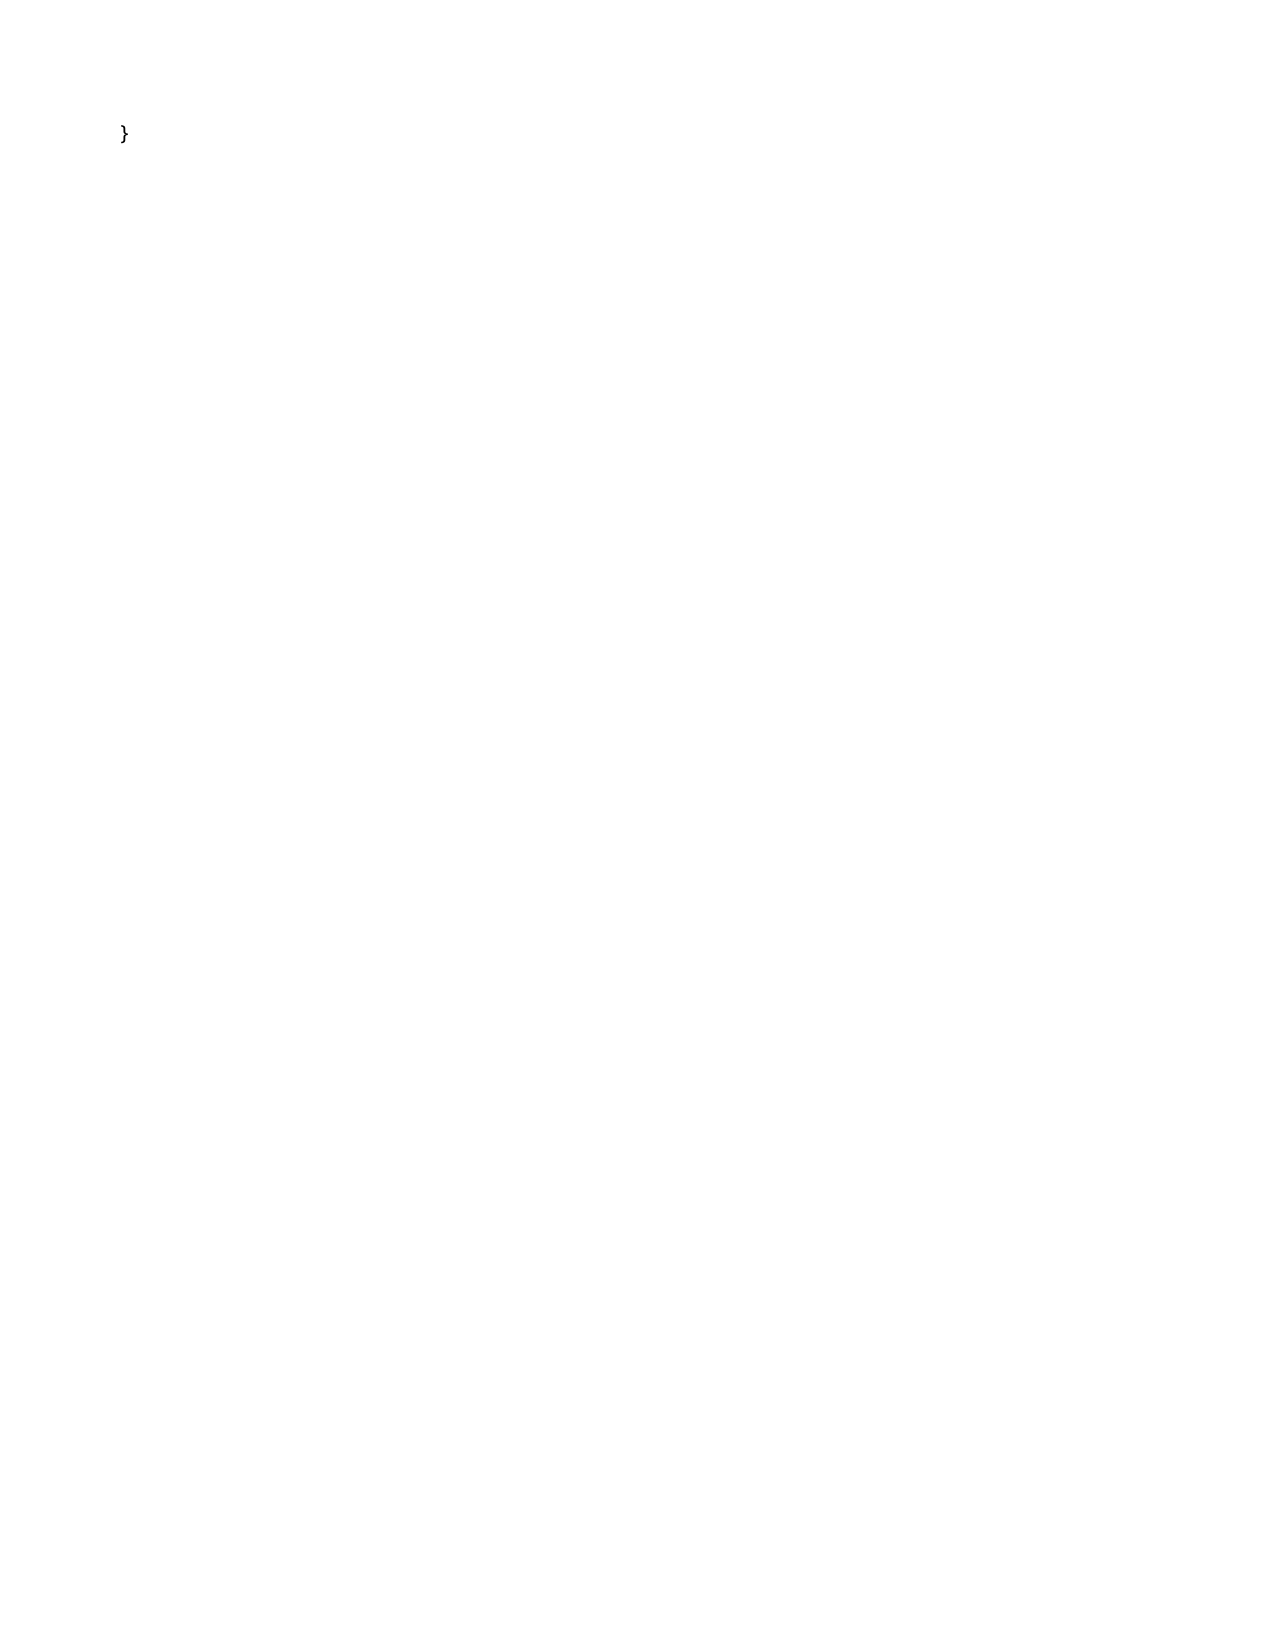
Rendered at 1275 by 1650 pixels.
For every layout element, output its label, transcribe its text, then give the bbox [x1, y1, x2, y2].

text } [118, 118, 1157, 147]
